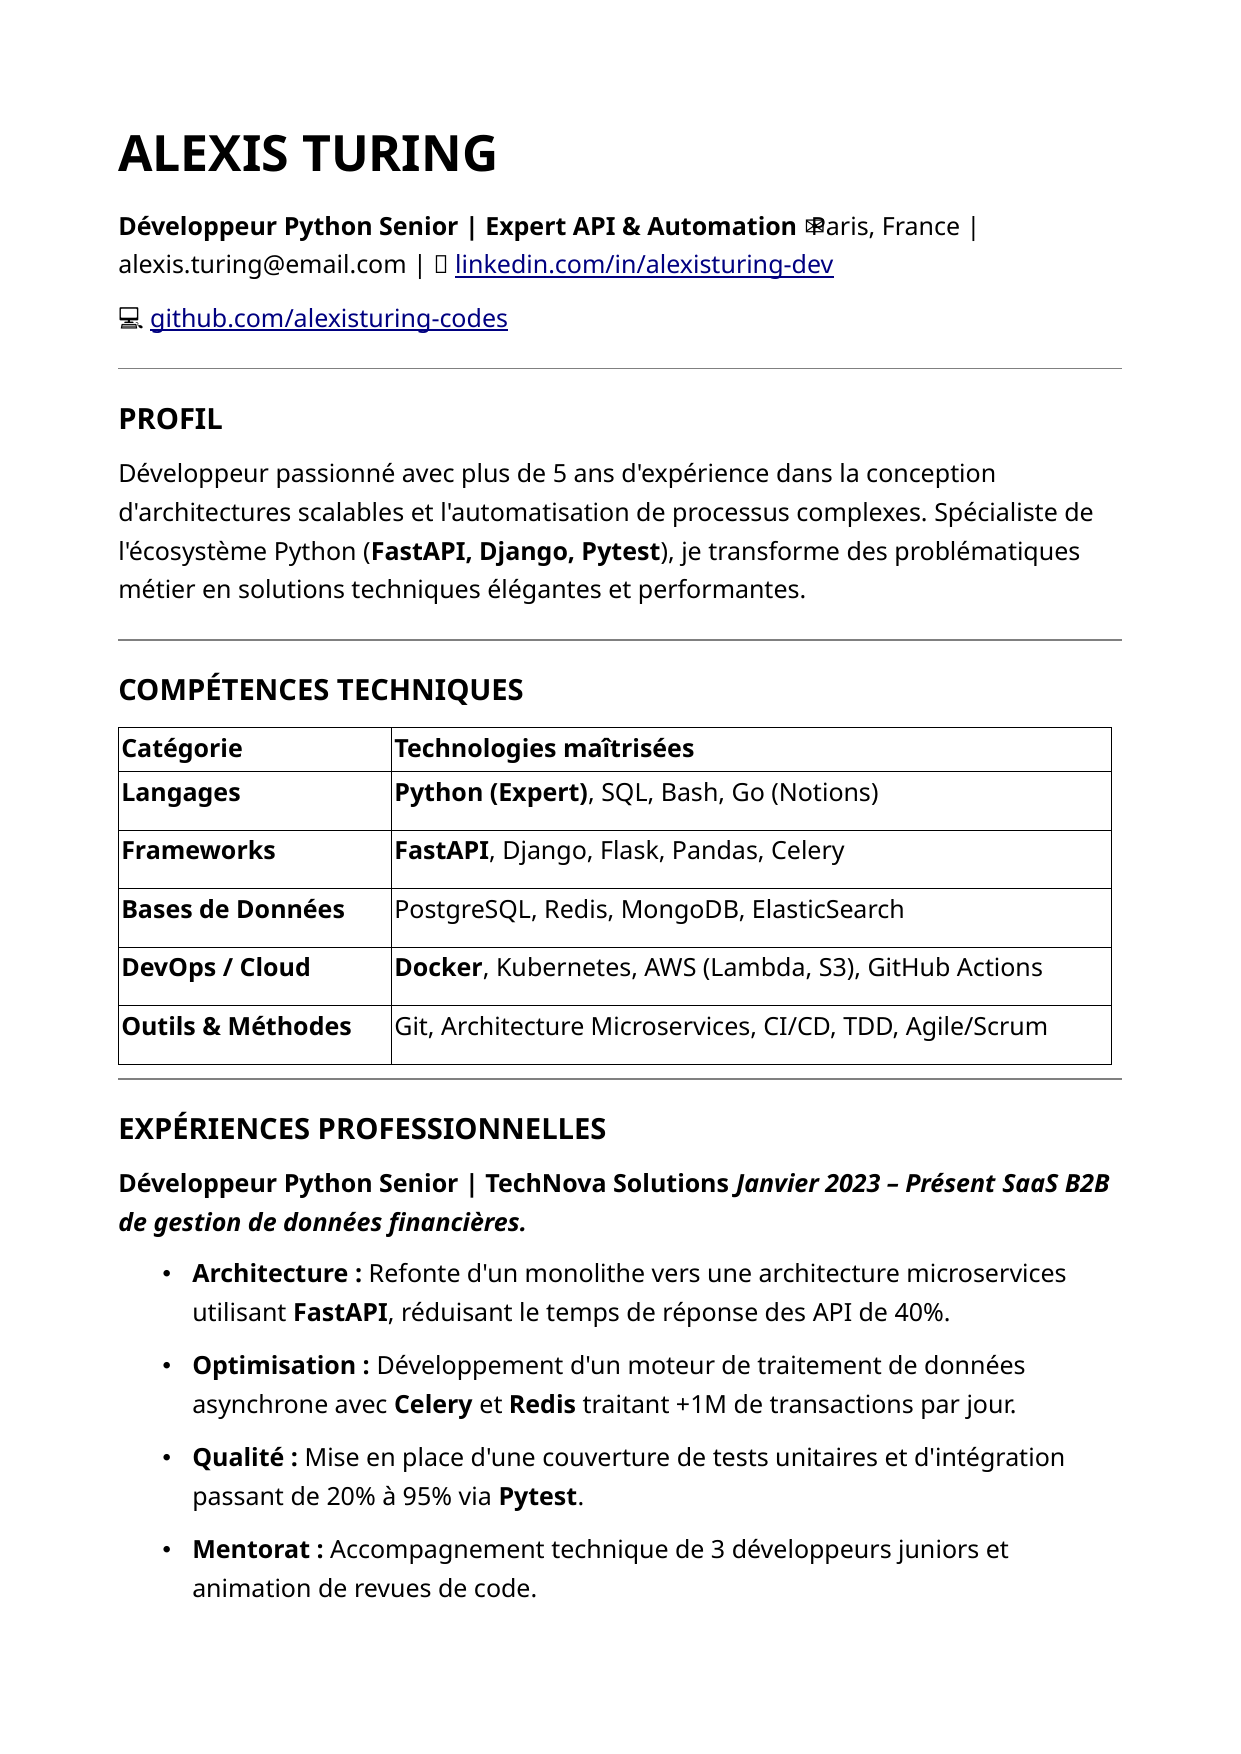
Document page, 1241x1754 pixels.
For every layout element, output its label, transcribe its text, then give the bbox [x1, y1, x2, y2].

list Architecture : Refonte d'un monolithe vers une architecture microservices utilisant FastAPI, réduisant le temps de réponse des API de 40%. [162, 1256, 1122, 1329]
subtitle Développeur Python Senior | TechNova Solutions Janvier 2023 – Présent SaaS B2B de gestion de données financières. [118, 1166, 1122, 1239]
list Qualité : Mise en place d'une couverture de tests unitaires et d'intégration passant de 20% à 95% via Pytest. [162, 1440, 1122, 1513]
table_cell Frameworks [119, 831, 391, 888]
table_cell Langages [119, 772, 391, 830]
subtitle EXPÉRIENCES PROFESSIONNELLES [118, 1108, 1122, 1148]
subtitle COMPÉTENCES TECHNIQUES [118, 669, 1122, 709]
list Mentorat : Accompagnement technique de 3 développeurs juniors et animation de revues de code. [162, 1532, 1122, 1605]
table_cell PostgreSQL, Redis, MongoDB, ElasticSearch [392, 889, 1111, 947]
table_header Technologies maîtrisées [392, 728, 1111, 771]
text Développeur passionné avec plus de 5 ans d'expérience dans la conception d'architectures scalables et l'automatisation de processus complexes. Spécialiste de l'écosystème Python (FastAPI, Django, Pytest), je transforme des problématiques métier en solutions techniques élégantes et performantes. [118, 456, 1122, 606]
list Optimisation : Développement d'un moteur de traitement de données asynchrone avec Celery et Redis traitant +1M de transactions par jour. [162, 1348, 1122, 1421]
table_cell Bases de Données [119, 889, 391, 947]
table_cell Outils & Méthodes [119, 1006, 391, 1064]
text Développeur Python Senior | Expert API & Automation 📍 Paris, France | ✉️ alexis.turing@email.com | 🔗 linkedin.com/in/alexisturing-dev [118, 208, 1122, 281]
subtitle PROFIL [118, 398, 1122, 438]
table_cell Git, Architecture Microservices, CI/CD, TDD, Agile/Scrum [392, 1006, 1111, 1064]
table_cell FastAPI, Django, Flask, Pandas, Celery [392, 831, 1111, 888]
table_cell DevOps / Cloud [119, 948, 391, 1005]
table_cell Python (Expert), SQL, Bash, Go (Notions) [392, 772, 1111, 830]
text 💻 github.com/alexisturing-codes [118, 300, 1122, 334]
table_cell Docker, Kubernetes, AWS (Lambda, S3), GitHub Actions [392, 948, 1111, 1005]
subtitle ALEXIS TURING [118, 118, 1122, 186]
table_header Catégorie [119, 728, 391, 771]
